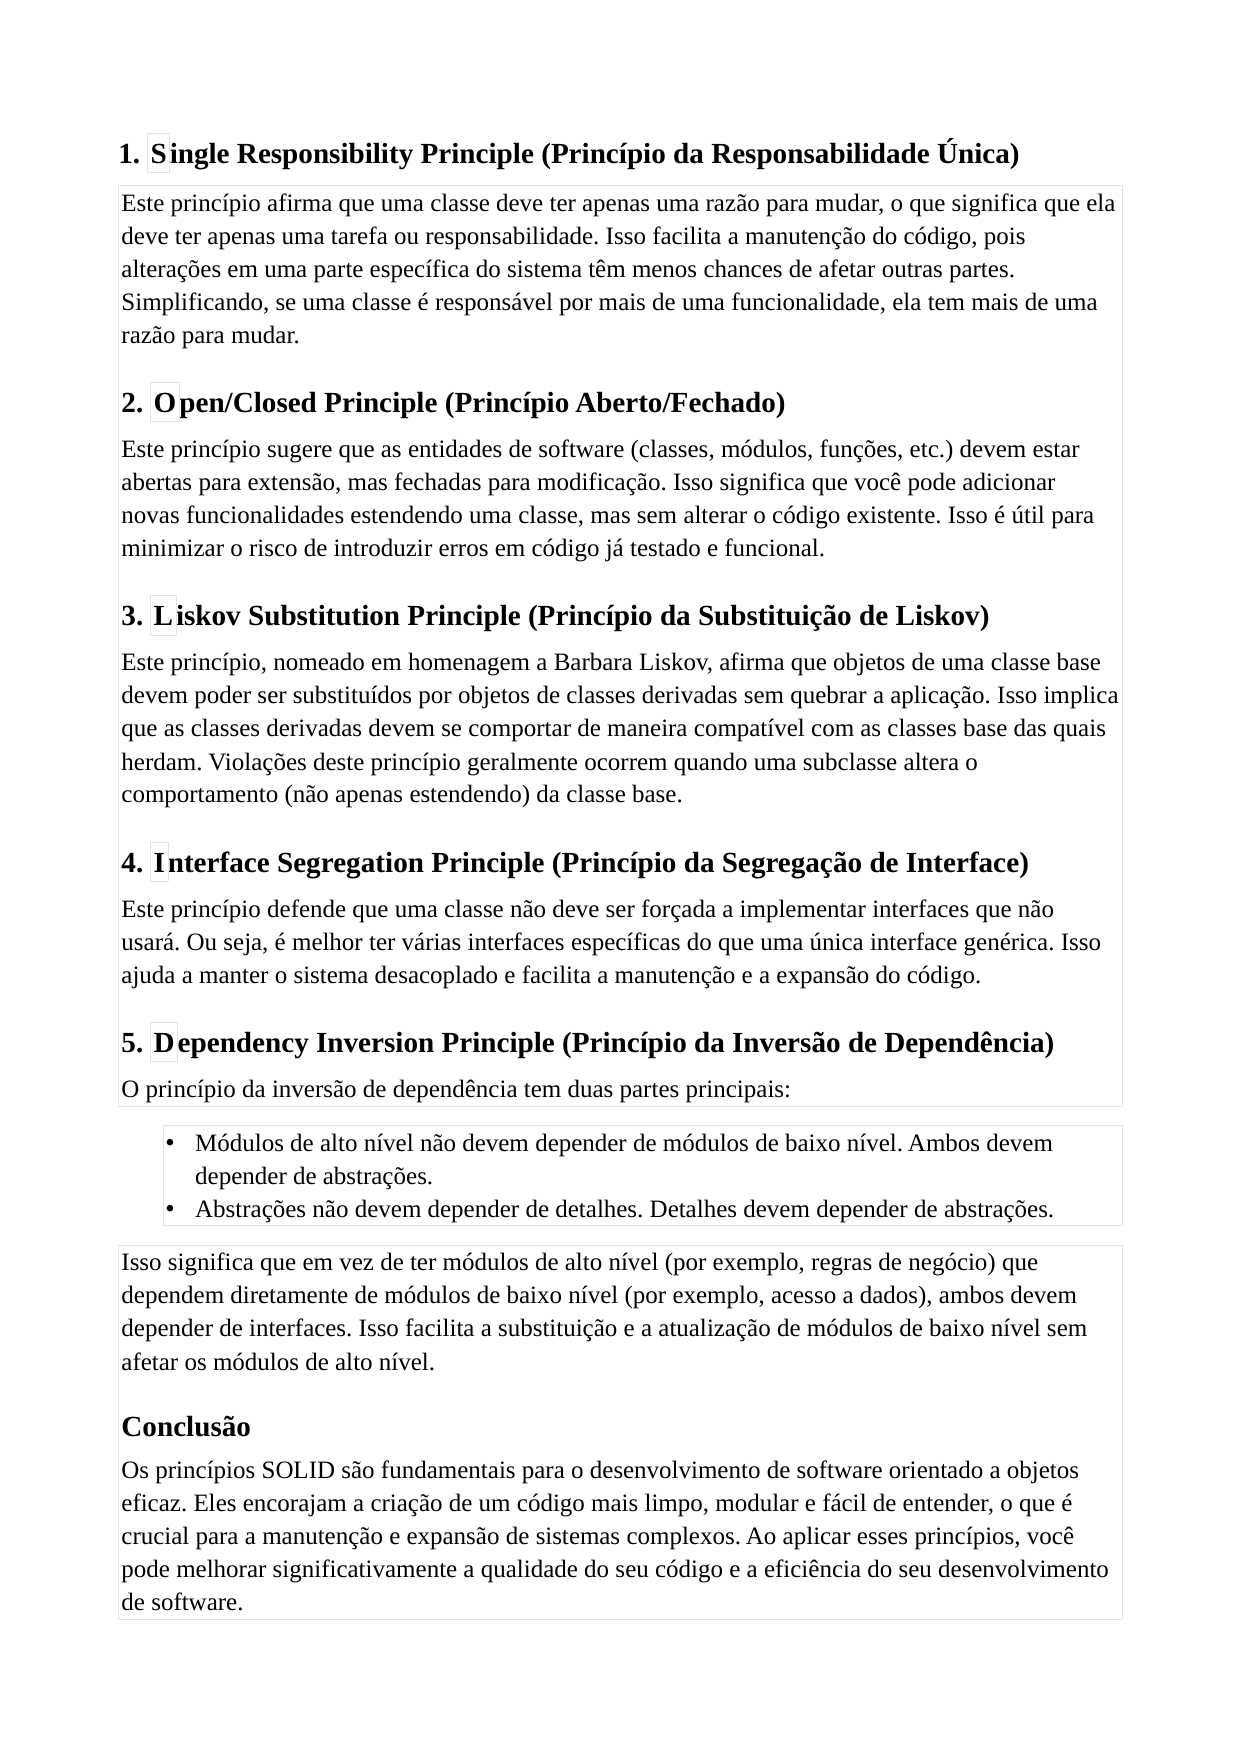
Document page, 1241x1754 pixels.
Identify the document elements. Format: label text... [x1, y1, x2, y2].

list Módulos de alto nível não devem depender de módulos de baixo nível. Ambos devem depender de abstrações. [164, 1126, 1122, 1189]
list Abstrações não devem depender de detalhes. Detalhes devem depender de abstrações. [164, 1191, 1122, 1225]
subtitle S [148, 134, 169, 172]
subtitle 4. Interface Segregation Principle (Princípio da Segregação de Interface) [119, 839, 1122, 881]
text Isso significa que em vez de ter módulos de alto nível (por exemplo, regras de negócio) que dependem diretamente de módulos de baixo nível (por exemplo, acesso a dados), ambos devem depender de interfaces. Isso facilita a substituição e a atualização de módulos de baixo nível sem afetar os módulos de alto nível. [119, 1246, 1122, 1375]
subtitle 3. Liskov Substitution Principle (Princípio da Substituição de Liskov) [119, 592, 1122, 635]
subtitle ingle Responsibility Principle (Princípio da Responsabilidade Única) [170, 133, 1122, 172]
text Este princípio defende que uma classe não deve ser forçada a implementar interfaces que não usará. Ou seja, é melhor ter várias interfaces específicas do que uma única interface genérica. Isso ajuda a manter o sistema desacoplado e facilita a manutenção e a expansão do código. [119, 891, 1122, 989]
text Este princípio sugere que as entidades de software (classes, módulos, funções, etc.) devem estar abertas para extensão, mas fechadas para modificação. Isso significa que você pode adicionar novas funcionalidades estendendo uma classe, mas sem alterar o código existente. Isso é útil para minimizar o risco de introduzir erros em código já testado e funcional. [119, 431, 1122, 562]
subtitle 2. Open/Closed Principle (Princípio Aberto/Fechado) [119, 379, 1122, 422]
text Este princípio afirma que uma classe deve ter apenas uma razão para mudar, o que significa que ela deve ter apenas uma tarefa ou responsabilidade. Isso facilita a manutenção do código, pois alterações em uma parte específica do sistema têm menos chances de afetar outras partes. Simplificando, se uma classe é responsável por mais de uma funcionalidade, ela tem mais de uma razão para mudar. [119, 186, 1122, 349]
subtitle 1. [118, 133, 147, 172]
subtitle 5. Dependency Inversion Principle (Princípio da Inversão de Dependência) [119, 1019, 1122, 1062]
text Os princípios SOLID são fundamentais para o desenvolvimento de software orientado a objetos eficaz. Eles encorajam a criação de um código mais limpo, modular e fácil de entender, o que é crucial para a manutenção e expansão de sistemas complexos. Ao aplicar esses princípios, você pode melhorar significativamente a qualidade do seu código e a eficiência do seu desenvolvimento de software. [119, 1452, 1122, 1619]
text Este princípio, nomeado em homenagem a Barbara Liskov, afirma que objetos de uma classe base devem poder ser substituídos por objetos de classes derivadas sem quebrar a aplicação. Isso implica que as classes derivadas devem se comportar de maneira compatível com as classes base das quais herdam. Violações deste princípio geralmente ocorrem quando uma subclasse altera o comportamento (não apenas estendendo) da classe base. [119, 644, 1122, 808]
text O princípio da inversão de dependência tem duas partes principais: [119, 1071, 1122, 1106]
subtitle Conclusão [119, 1406, 1122, 1442]
